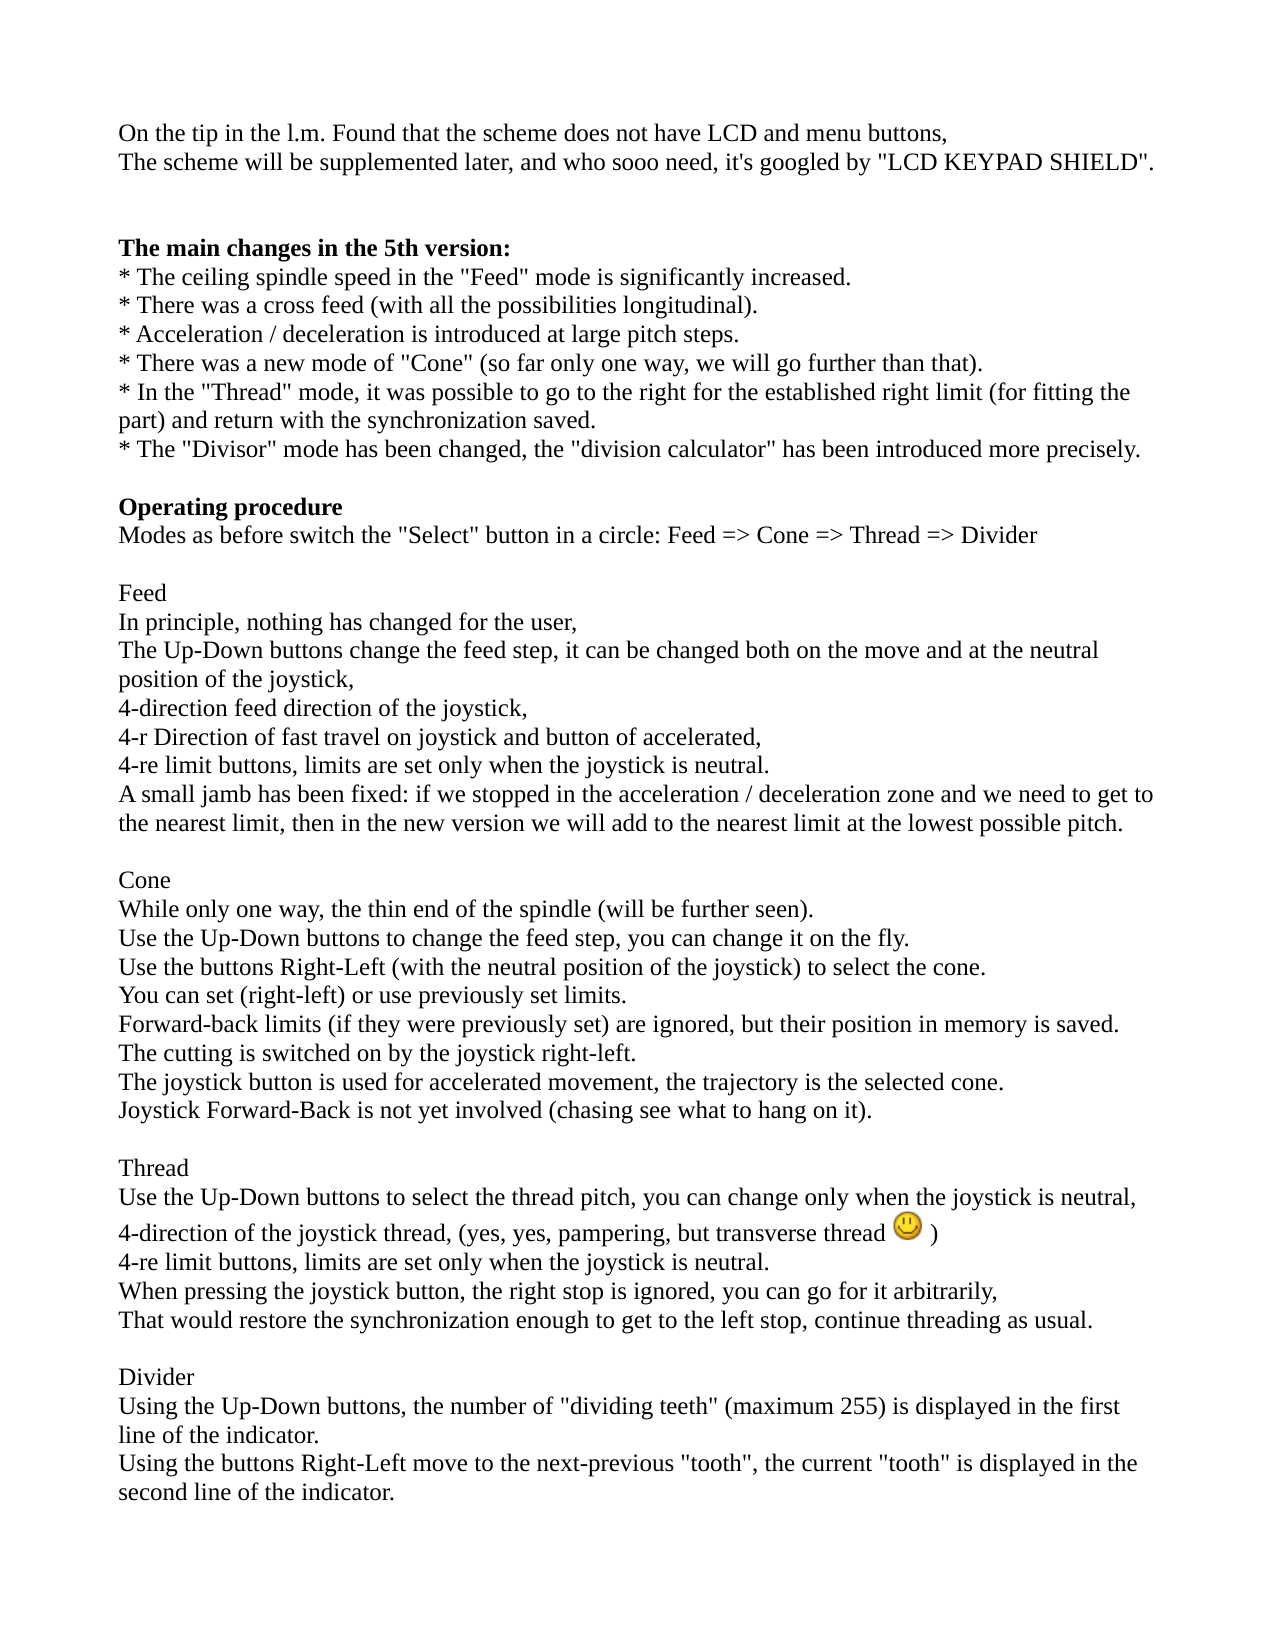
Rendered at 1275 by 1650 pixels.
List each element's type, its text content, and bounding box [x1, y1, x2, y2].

picture [892, 1210, 924, 1242]
text On the tip in the l.m. Found that the scheme does not have LCD and menu buttons, The scheme will be supplemented later, and who sooo need, it's googled by "LCD KEYPAD SHIELD". The main changes in the 5th version: * The ceiling spindle speed in the "Feed" mode is significantly increased. * There was a cross feed (with all the possibilities longitudinal). * Acceleration / deceleration is introduced at large pitch steps. * There was a new mode of "Cone" (so far only one way, we will go further than that). * In the "Thread" mode, it was possible to go to the right for the established right limit (for fitting the part) and return with the synchronization saved. * The "Divisor" mode has been changed, the "division calculator" has been introduced more precisely. Operating procedure Modes as before switch the "Select" button in a circle: Feed => Cone => Thread => Divider Feed In principle, nothing has changed for the user, The Up-Down buttons change the feed step, it can be changed both on the move and at the neutral position of the joystick, 4-direction feed direction of the joystick, 4-r Direction of fast travel on joystick and button of accelerated, 4-re limit buttons, limits are set only when the joystick is neutral. A small jamb has been fixed: if we stopped in the acceleration / deceleration zone and we need to get to the nearest limit, then in the new version we will add to the nearest limit at the lowest possible pitch. Cone While only one way, the thin end of the spindle (will be further seen). Use the Up-Down buttons to change the feed step, you can change it on the fly. Use the buttons Right-Left (with the neutral position of the joystick) to select the cone. You can set (right-left) or use previously set limits. Forward-back limits (if they were previously set) are ignored, but their position in memory is saved. The cutting is switched on by the joystick right-left. The joystick button is used for accelerated movement, the trajectory is the selected cone. Joystick Forward-Back is not yet involved (chasing see what to hang on it). Thread Use the Up-Down buttons to select the thread pitch, you can change only when the joystick is neutral, 4-direction of the joystick thread, (yes, yes, pampering, but transverse thread ) 4-re limit buttons, limits are set only when the joystick is neutral. When pressing the joystick button, the right stop is ignored, you can go for it arbitrarily, That would restore the synchronization enough to get to the left stop, continue threading as usual. Divider Using the Up-Down buttons, the number of "dividing teeth" (maximum 255) is displayed in the first line of the indicator. Using the buttons Right-Left move to the next-previous "tooth", the current "tooth" is displayed in the second line of the indicator. [118, 118, 1157, 1506]
